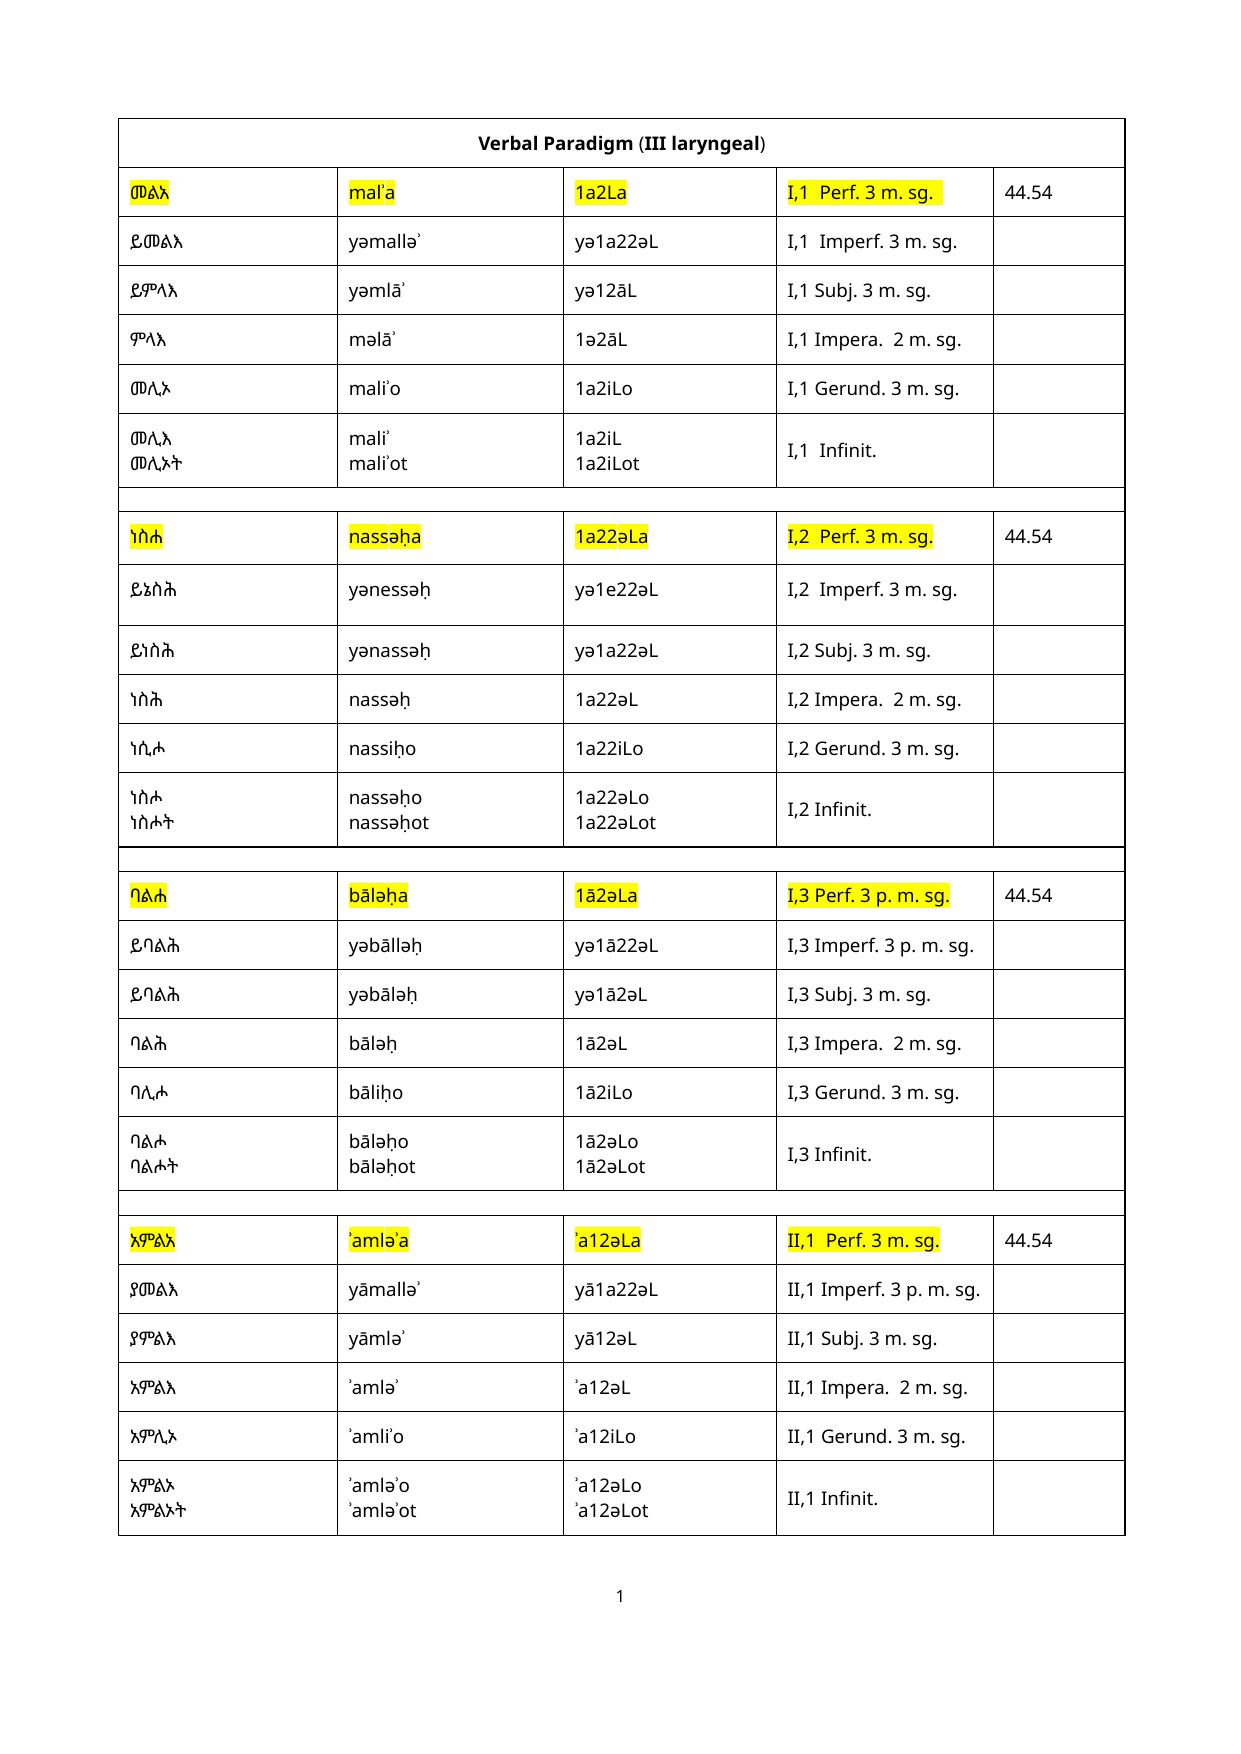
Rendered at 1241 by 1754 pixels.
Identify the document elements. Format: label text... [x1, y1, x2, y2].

table_cell I,1 Gerund. 3 m. sg. [777, 365, 993, 412]
table_cell ʾamlǝʾo ʾamlǝʾot [338, 1461, 563, 1534]
table_cell ነሲሖ [119, 724, 337, 772]
table_cell yā1a22ǝL [564, 1265, 776, 1313]
table_cell [994, 1068, 1124, 1116]
table_cell [994, 565, 1124, 624]
table_cell አምልእ [119, 1363, 337, 1411]
table_cell ʾa12iLo [564, 1412, 776, 1460]
table_cell 44.54 [994, 1216, 1124, 1264]
table_cell I,2 Subj. 3 m. sg. [777, 626, 993, 674]
table_cell nassiḥo [338, 724, 563, 772]
table_cell ያምልእ [119, 1314, 337, 1362]
table_cell I,2 Imperf. 3 m. sg. [777, 565, 993, 624]
table_cell ባልሐ [119, 872, 337, 919]
table_cell ነስሐ [119, 512, 337, 564]
table_cell yǝ1ā2ǝL [564, 970, 776, 1018]
table_cell መሊኦ [119, 365, 337, 412]
table_cell [994, 365, 1124, 412]
table_cell [994, 315, 1124, 363]
table_cell II,1 Subj. 3 m. sg. [777, 1314, 993, 1362]
table_cell 1ā2ǝLa [564, 872, 776, 919]
table_cell I,3 Imperf. 3 p. m. sg. [777, 921, 993, 969]
table_cell ʾamlǝʾ [338, 1363, 563, 1411]
table_cell I,1 Infinit. [777, 414, 993, 487]
table_cell I,2 Impera. 2 m. sg. [777, 675, 993, 723]
table_cell ነስሖ ነስሖት [119, 773, 337, 846]
table_cell II,1 Perf. 3 m. sg. [777, 1216, 993, 1264]
table_cell [994, 626, 1124, 674]
table_cell ይባልሕ [119, 921, 337, 969]
table_cell I,3 Subj. 3 m. sg. [777, 970, 993, 1018]
table_cell 1a22iLo [564, 724, 776, 772]
table_cell 1ā2iLo [564, 1068, 776, 1116]
table_cell 1a2iLo [564, 365, 776, 412]
table_cell bālǝḥ [338, 1019, 563, 1067]
table_cell I,1 Subj. 3 m. sg. [777, 266, 993, 314]
table_cell 1a22ǝLo 1a22ǝLot [564, 773, 776, 846]
table_cell 1ā2ǝL [564, 1019, 776, 1067]
table_cell yǝmallǝʾ [338, 217, 563, 265]
table_cell [994, 1363, 1124, 1411]
table_cell 1a2La [564, 168, 776, 216]
table_cell nassǝḥo nassǝḥot [338, 773, 563, 846]
table_cell [994, 1117, 1124, 1190]
table_cell [119, 848, 1124, 871]
table_cell yǝ1e22ǝL [564, 565, 776, 624]
table_cell yǝnassǝḥ [338, 626, 563, 674]
table_cell ʾa12ǝLa [564, 1216, 776, 1264]
table_cell አምልኦ አምልኦት [119, 1461, 337, 1534]
table_cell ይነስሕ [119, 626, 337, 674]
table_cell ባሊሖ [119, 1068, 337, 1116]
table_cell yǝbāllǝḥ [338, 921, 563, 969]
table_cell መልአ [119, 168, 337, 216]
table_cell ይምላእ [119, 266, 337, 314]
table_cell yǝ12āL [564, 266, 776, 314]
table_cell yāmlǝʾ [338, 1314, 563, 1362]
table_cell [994, 1314, 1124, 1362]
table_cell I,1 Impera. 2 m. sg. [777, 315, 993, 363]
table_cell [994, 773, 1124, 846]
table_cell 44.54 [994, 872, 1124, 919]
table_cell ባልሖ ባልሖት [119, 1117, 337, 1190]
table_cell bālǝḥa [338, 872, 563, 919]
table_cell ይባልሕ [119, 970, 337, 1018]
table_cell mǝlāʾ [338, 315, 563, 363]
table_cell 44.54 [994, 168, 1124, 216]
table_cell 1a22ǝLa [564, 512, 776, 564]
table_cell [994, 970, 1124, 1018]
table_cell ነስሕ [119, 675, 337, 723]
table_cell I,3 Infinit. [777, 1117, 993, 1190]
table_cell I,2 Gerund. 3 m. sg. [777, 724, 993, 772]
table_cell malʾa [338, 168, 563, 216]
table_cell bālǝḥo bālǝḥot [338, 1117, 563, 1190]
table_cell [994, 921, 1124, 969]
table_cell 1ā2ǝLo 1ā2ǝLot [564, 1117, 776, 1190]
table_cell yǝnessǝḥ [338, 565, 563, 624]
table_cell II,1 Gerund. 3 m. sg. [777, 1412, 993, 1460]
table_cell [994, 414, 1124, 487]
table_cell ʾa12ǝL [564, 1363, 776, 1411]
table_cell [994, 1019, 1124, 1067]
table_cell II,1 Impera. 2 m. sg. [777, 1363, 993, 1411]
table_cell I,3 Impera. 2 m. sg. [777, 1019, 993, 1067]
table_cell yā12ǝL [564, 1314, 776, 1362]
table_cell yǝbālǝḥ [338, 970, 563, 1018]
table_cell ምላእ [119, 315, 337, 363]
table_cell yǝmlāʾ [338, 266, 563, 314]
table_cell መሊእ መሊኦት [119, 414, 337, 487]
table_cell አምሊኦ [119, 1412, 337, 1460]
table_cell II,1 Infinit. [777, 1461, 993, 1534]
table_cell [994, 1461, 1124, 1534]
table_cell yǝ1a22ǝL [564, 626, 776, 674]
table_cell bāliḥo [338, 1068, 563, 1116]
table_cell [994, 1412, 1124, 1460]
table_cell I,3 Perf. 3 p. m. sg. [777, 872, 993, 919]
table_cell ʾamlǝʾa [338, 1216, 563, 1264]
table_cell I,1 Perf. 3 m. sg. [777, 168, 993, 216]
table_cell 1ǝ2āL [564, 315, 776, 363]
table_cell ያመልእ [119, 1265, 337, 1313]
table_cell 44.54 [994, 512, 1124, 564]
table_cell 1a22ǝL [564, 675, 776, 723]
table_cell yǝ1a22ǝL [564, 217, 776, 265]
table_cell maliʾ maliʾot [338, 414, 563, 487]
table_cell I,1 Imperf. 3 m. sg. [777, 217, 993, 265]
table_cell ʾamliʾo [338, 1412, 563, 1460]
table_cell nassǝḥ [338, 675, 563, 723]
table_cell [994, 1265, 1124, 1313]
table_cell maliʾo [338, 365, 563, 412]
table_cell አምልአ [119, 1216, 337, 1264]
table_cell ባልሕ [119, 1019, 337, 1067]
table_cell nassǝḥa [338, 512, 563, 564]
table_cell ʾa12ǝLo ʾa12ǝLot [564, 1461, 776, 1534]
table_cell ይኔስሕ [119, 565, 337, 624]
table_cell II,1 Imperf. 3 p. m. sg. [777, 1265, 993, 1313]
table_cell [994, 217, 1124, 265]
table_cell I,2 Perf. 3 m. sg. [777, 512, 993, 564]
table_cell yāmallǝʾ [338, 1265, 563, 1313]
table_cell [994, 724, 1124, 772]
table_cell I,2 Infinit. [777, 773, 993, 846]
table_cell [119, 1191, 1124, 1214]
table_cell ይመልእ [119, 217, 337, 265]
table_cell yǝ1ā22ǝL [564, 921, 776, 969]
table_header Verbal Paradigm (III laryngeal) [119, 119, 1124, 167]
table_cell I,3 Gerund. 3 m. sg. [777, 1068, 993, 1116]
table_cell 1a2iL 1a2iLot [564, 414, 776, 487]
table_cell [994, 266, 1124, 314]
table_cell [994, 675, 1124, 723]
table_cell [119, 488, 1124, 511]
